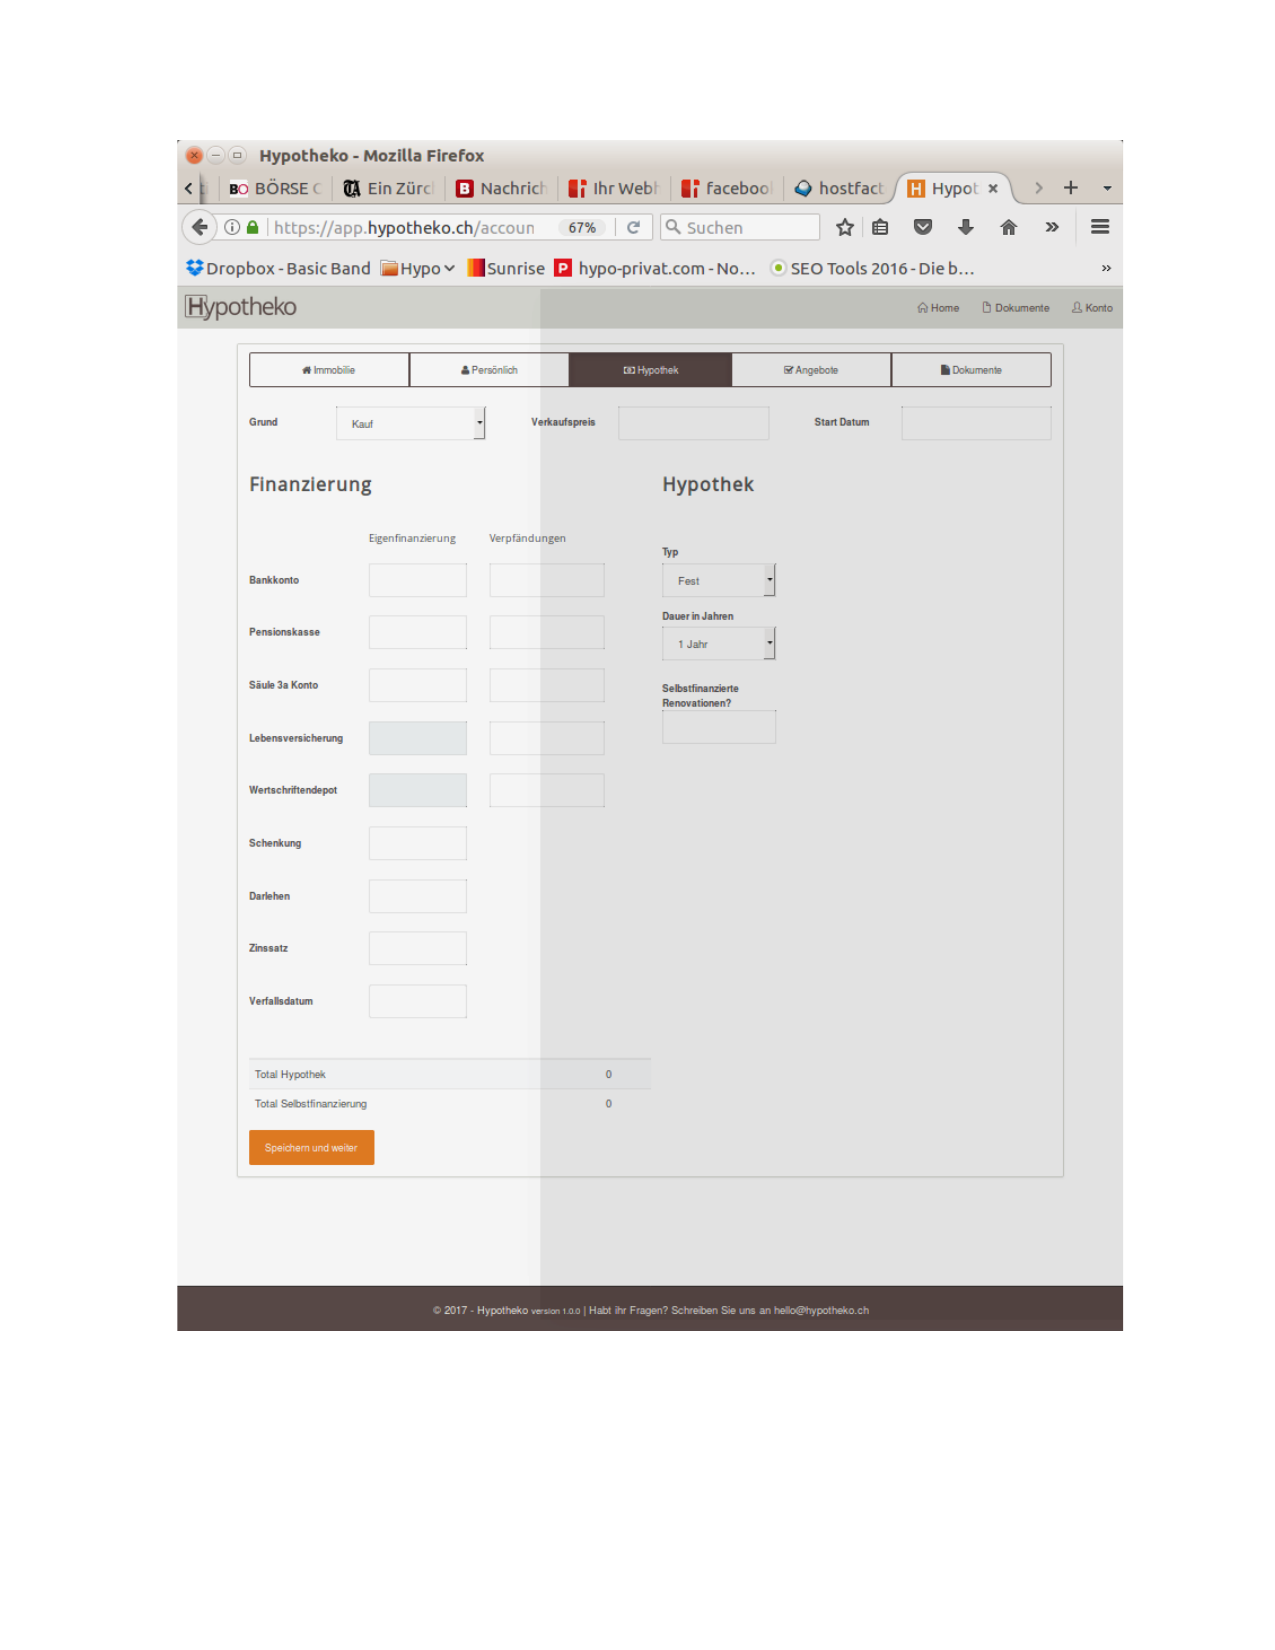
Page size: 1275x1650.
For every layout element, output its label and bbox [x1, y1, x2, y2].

picture [177, 140, 1124, 1331]
